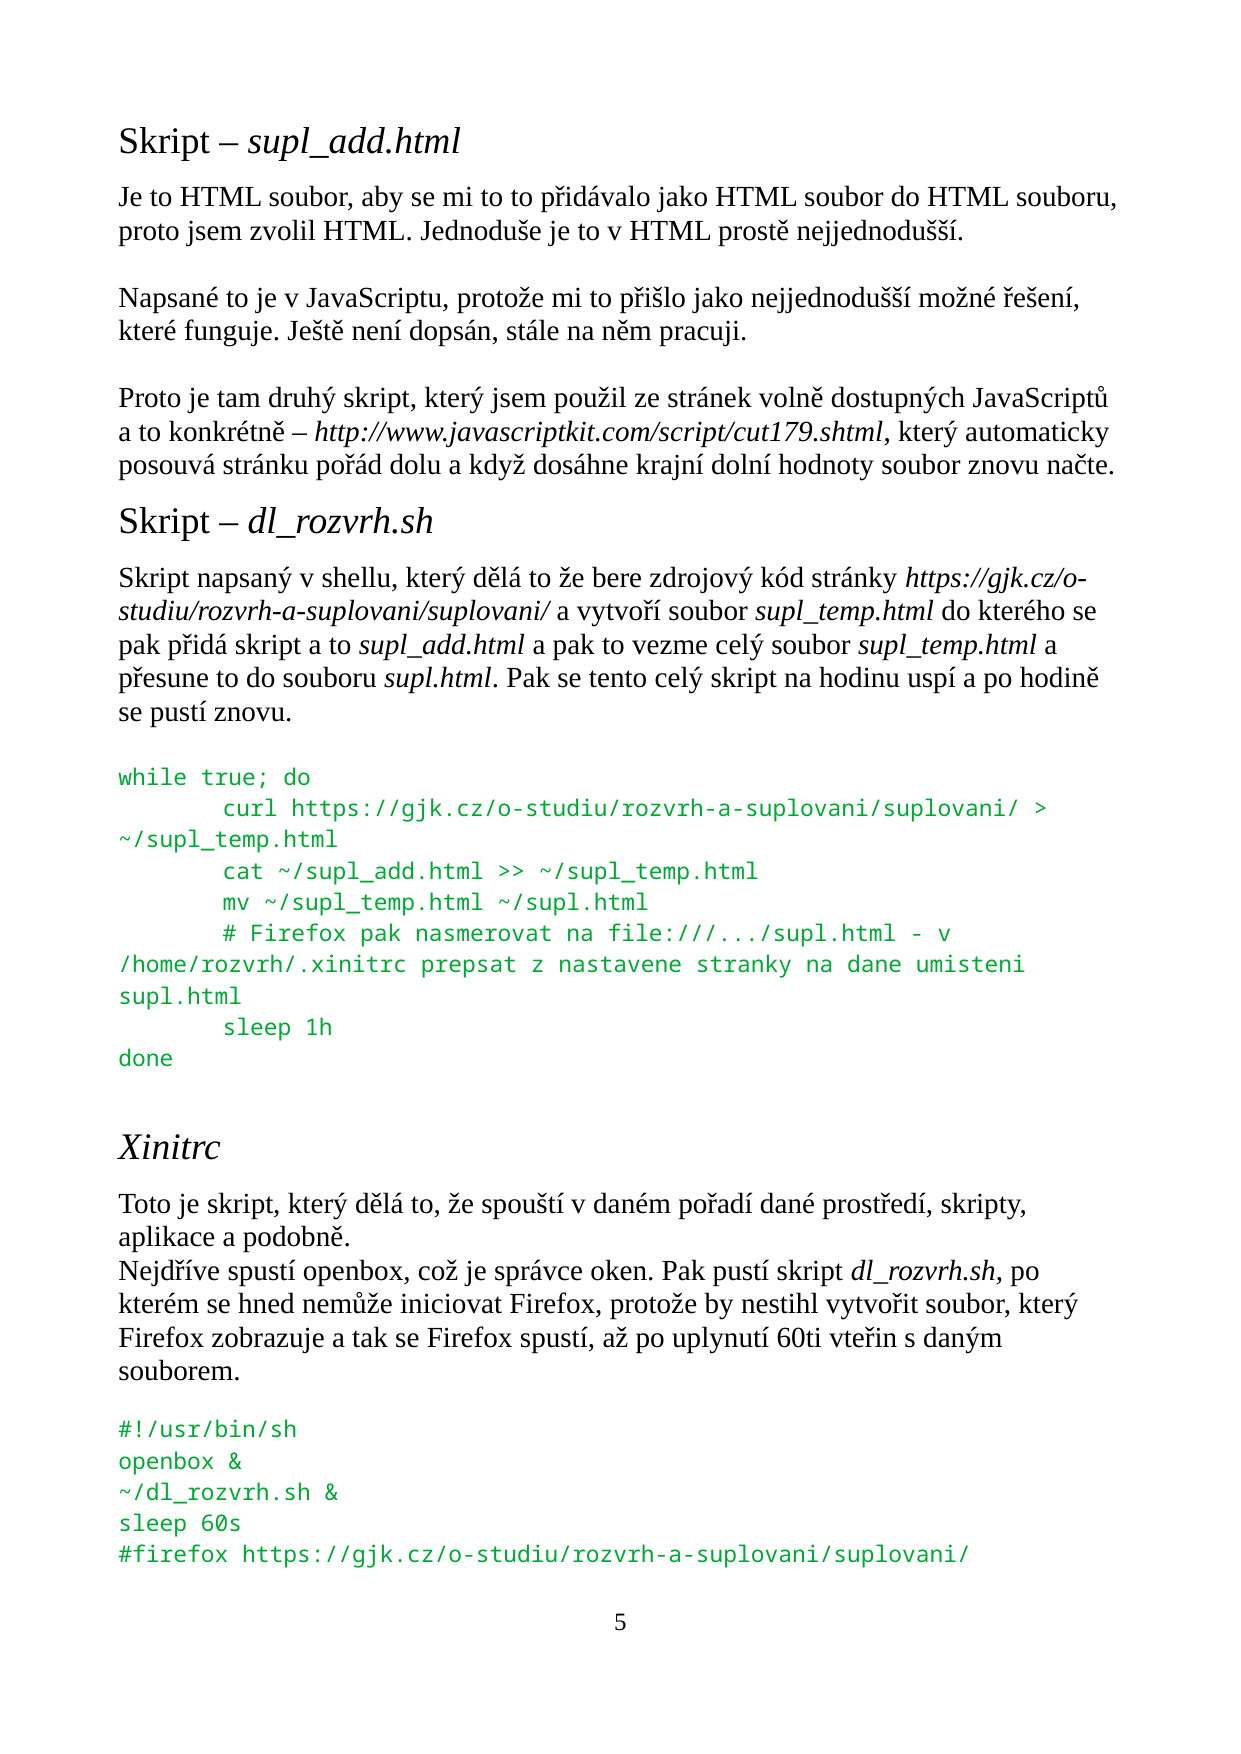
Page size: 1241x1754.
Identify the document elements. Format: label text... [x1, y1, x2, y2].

text Skript – dl_rozvrh.sh [118, 499, 1122, 542]
text sleep 1h [118, 1011, 1122, 1042]
text mv ~/supl_temp.html ~/supl.html [118, 886, 1122, 917]
text Skript napsaný v shellu, který dělá to že bere zdrojový kód stránky https://gjk.cz/o-studiu/rozvrh-a-suplovani/suplovani/ a vytvoří soubor supl_temp.html do kterého se pak přidá skript a to supl_add.html a pak to vezme celý soubor supl_temp.html a přesune to do souboru supl.html. Pak se tento celý skript na hodinu uspí a po hodině se pustí znovu. [118, 560, 1122, 727]
text cat ~/supl_add.html >> ~/supl_temp.html [118, 855, 1122, 886]
text sleep 60s [118, 1507, 1122, 1538]
text Toto je skript, který dělá to, že spouští v daném pořadí dané prostředí, skripty, aplikace a podobně. [118, 1186, 1122, 1253]
text # Firefox pak nasmerovat na file:///.../supl.html - v /home/rozvrh/.xinitrc prepsat z nastavene stranky na dane umisteni supl.html [118, 917, 1122, 1011]
text curl https://gjk.cz/o-studiu/rozvrh-a-suplovani/suplovani/ > ~/supl_temp.html [118, 792, 1122, 855]
text #firefox https://gjk.cz/o-studiu/rozvrh-a-suplovani/suplovani/ [118, 1538, 1122, 1569]
text openbox & [118, 1444, 1122, 1476]
text Je to HTML soubor, aby se mi to to přidávalo jako HTML soubor do HTML souboru, proto jsem zvolil HTML. Jednoduše je to v HTML prostě nejjednodušší. [118, 179, 1122, 246]
text done [118, 1042, 1122, 1073]
text Skript – supl_add.html [118, 118, 1122, 161]
text ~/dl_rozvrh.sh & [118, 1476, 1122, 1507]
text Nejdříve spustí openbox, což je správce oken. Pak pustí skript dl_rozvrh.sh, po kterém se hned nemůže iniciovat Firefox, protože by nestihl vytvořit soubor, který Firefox zobrazuje a tak se Firefox spustí, až po uplynutí 60ti vteřin s daným souborem. [118, 1253, 1122, 1387]
text Xinitrc [118, 1125, 1122, 1168]
text Napsané to je v JavaScriptu, protože mi to přišlo jako nejjednodušší možné řešení, které funguje. Ještě není dopsán, stále na něm pracuji. [118, 280, 1122, 347]
text #!/usr/bin/sh [118, 1413, 1122, 1444]
text while true; do [118, 761, 1122, 792]
text Proto je tam druhý skript, který jsem použil ze stránek volně dostupných JavaScriptů a to konkrétně – http://www.javascriptkit.com/script/cut179.shtml, který automaticky posouvá stránku pořád dolu a když dosáhne krajní dolní hodnoty soubor znovu načte. [118, 380, 1122, 481]
